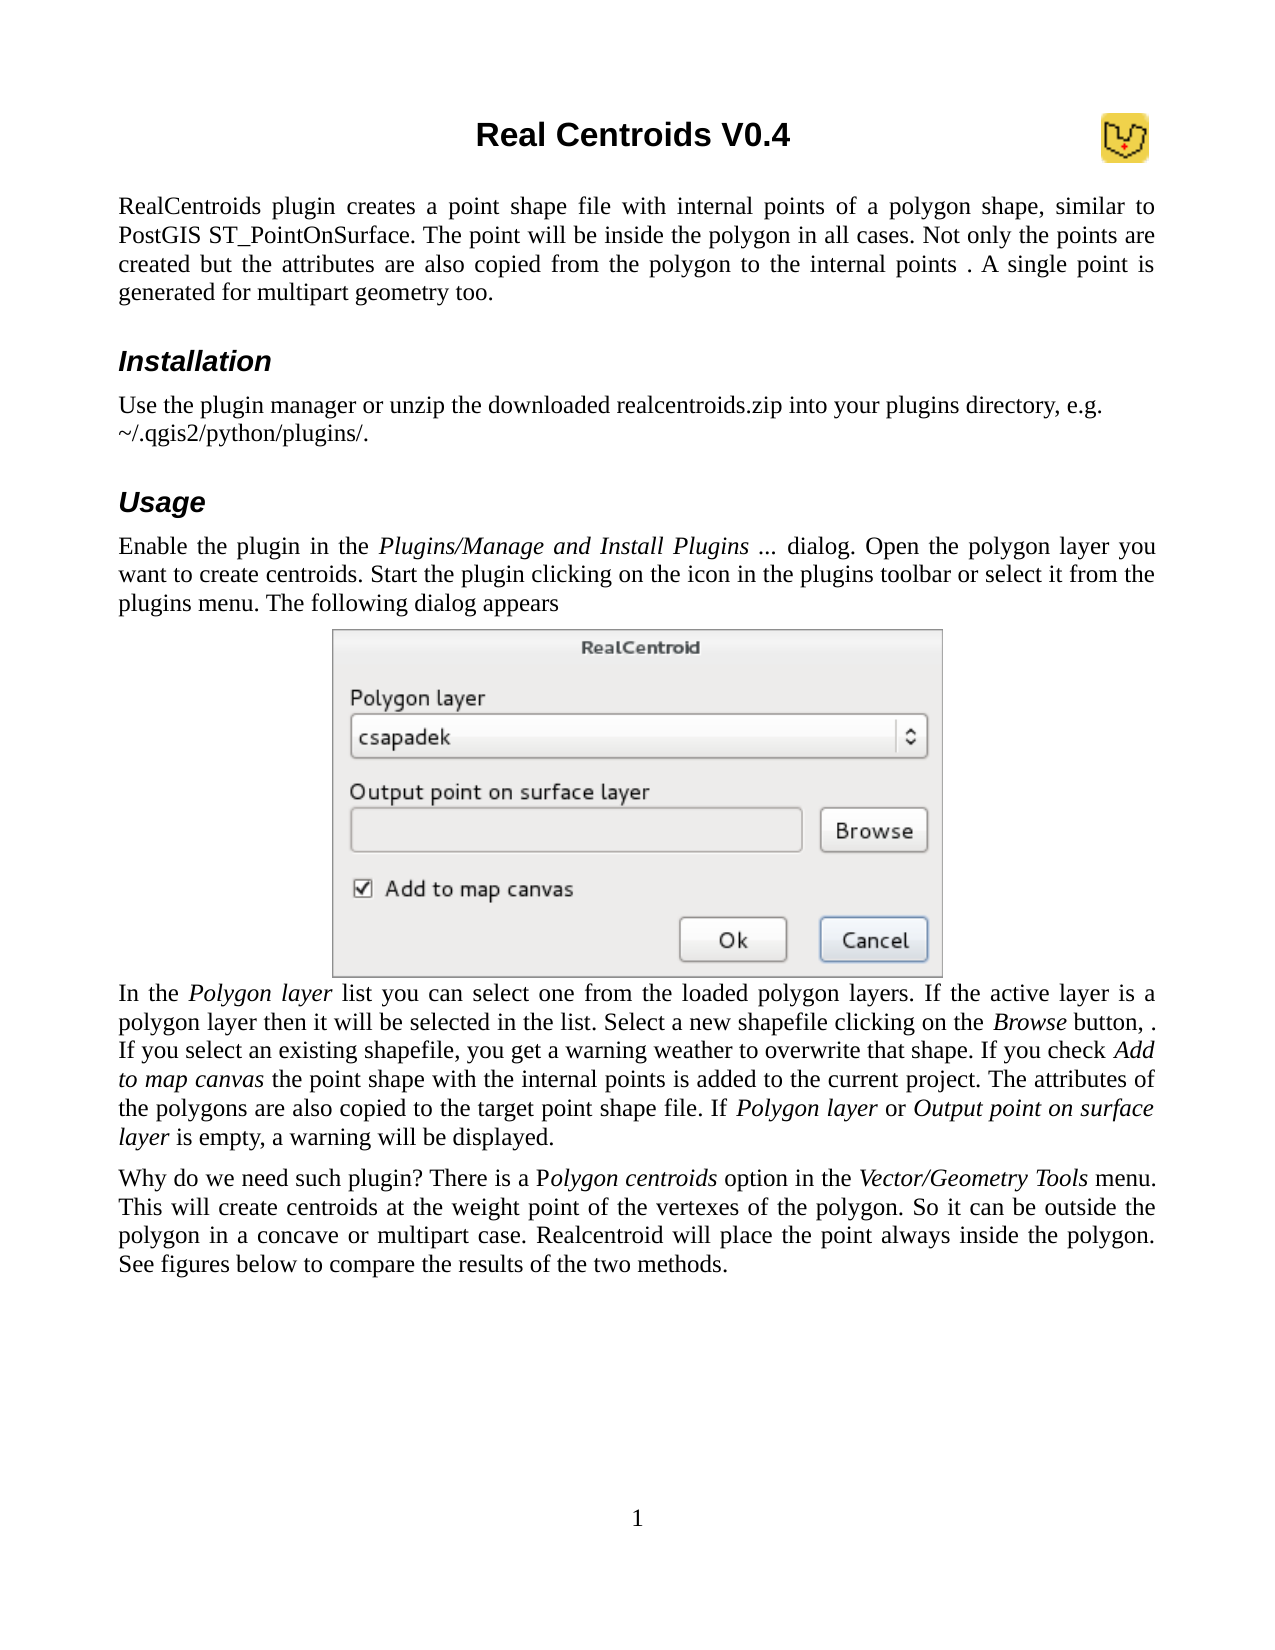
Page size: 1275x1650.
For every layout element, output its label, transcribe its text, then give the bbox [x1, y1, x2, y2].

subtitle Real Centroids V0.4 [118, 115, 1101, 154]
text Enable the plugin in the Plugins/Manage and Install Plugins ... dialog. Open the polygon layer you want to create centroids. Start the plugin clicking on the icon in the plugins toolbar or select it from the plugins menu. The following dialog appears [118, 531, 1157, 617]
subtitle Usage [118, 485, 1157, 518]
subtitle RealCentroids plugin creates a point shape file with internal points of a polygon shape, similar to PostGIS ST_PointOnSurface. The point will be inside the polygon in all cases. Not only the points are created but the attributes are also copied from the polygon to the internal points . A single point is generated for multipart geometry too. [118, 191, 1157, 306]
subtitle Installation [118, 344, 1157, 377]
text Use the plugin manager or unzip the downloaded realcentroids.zip into your plugins directory, e.g. ~/.qgis2/python/plugins/. [118, 390, 1157, 447]
picture [1101, 113, 1149, 163]
picture [332, 629, 943, 978]
text In the Polygon layer list you can select one from the loaded polygon layers. If the active layer is a polygon layer then it will be selected in the list. Select a new shapefile clicking on the Browse button, . If you select an existing shapefile, you get a warning weather to overwrite that shape. If you check Add to map canvas the point shape with the internal points is added to the current project. The attributes of the polygons are also copied to the target point shape file. If Polygon layer or Output point on surface layer is empty, a warning will be displayed. [118, 629, 1157, 1150]
text Why do we need such plugin? There is a Polygon centroids option in the Vector/Geometry Tools menu. This will create centroids at the weight point of the vertexes of the polygon. So it can be outside the polygon in a concave or multipart case. Realcentroid will place the point always inside the polygon. See figures below to compare the results of the two methods. [118, 1163, 1157, 1278]
